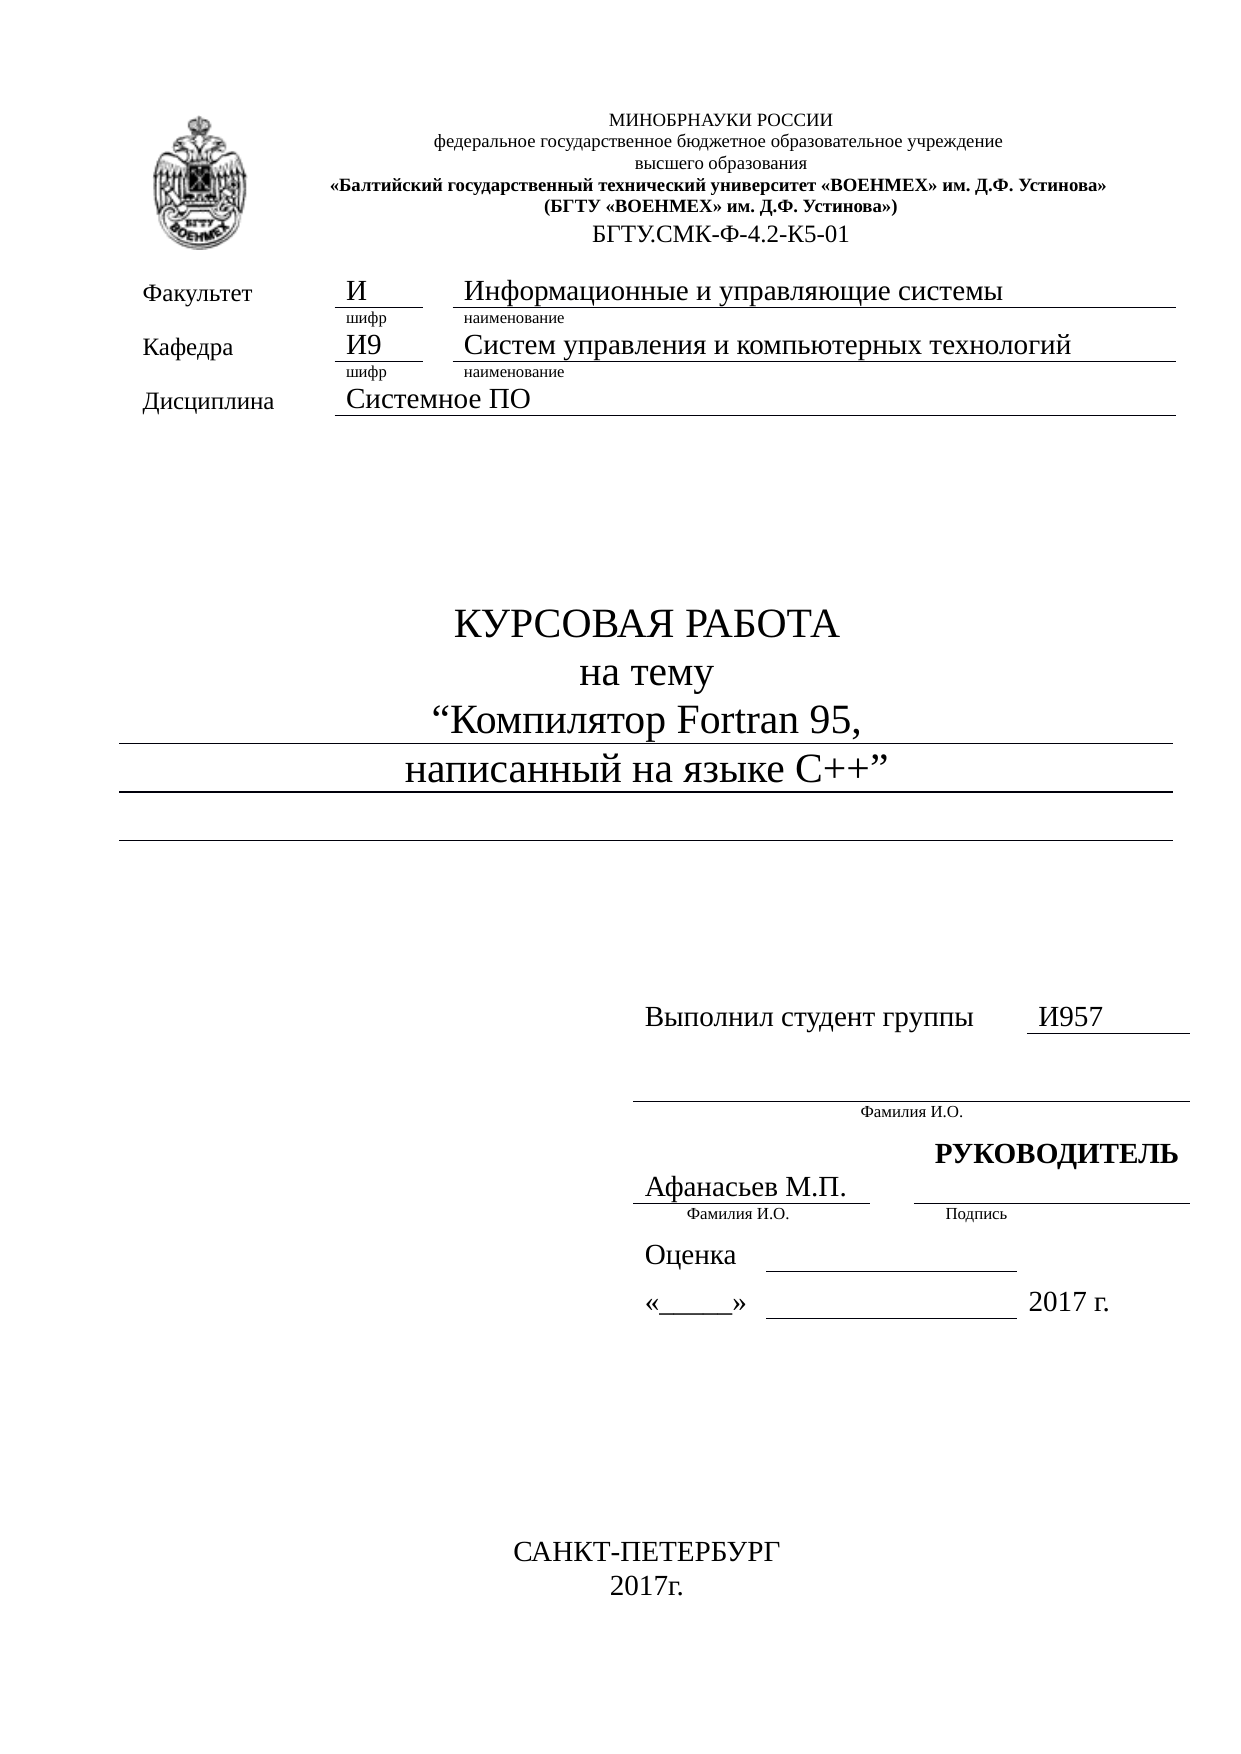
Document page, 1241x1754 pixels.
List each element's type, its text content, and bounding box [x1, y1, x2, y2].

table_cell [423, 361, 452, 381]
table_cell [423, 327, 452, 361]
table_cell Информационные и управляющие системы [453, 250, 1176, 307]
table_cell шифр [335, 308, 423, 327]
table_cell [766, 1272, 1017, 1317]
table_cell 2017 г. [1017, 1271, 1190, 1317]
table_cell наименование [453, 362, 1176, 381]
table_cell Факультет [131, 250, 307, 307]
table_cell И [335, 250, 423, 307]
table_header [1002, 1000, 1027, 1033]
table_cell [914, 1169, 1190, 1203]
table_cell «_____» [633, 1271, 766, 1317]
table_header И957 [1027, 1000, 1190, 1033]
table_cell [119, 793, 1173, 840]
table_cell Фамилия И.О. Подпись [633, 1203, 1190, 1237]
table_cell [307, 381, 334, 414]
table_cell И9 [335, 327, 423, 361]
table_cell Афанасьев М.П. [633, 1169, 869, 1203]
table_cell РУКОВОДИТЕЛЬ [633, 1136, 1190, 1169]
table_header МИНОБРНАУКИ РОССИИ федеральное государственное бюджетное образовательное учреждение высшего образования «Балтийский государственный технический университет «ВОЕНМЕХ» им. Д.Ф. Устинова» (БГТУ «ВОЕНМЕХ» им. Д.Ф. Устинова») [266, 109, 1176, 217]
table_cell [131, 307, 307, 327]
table_cell [870, 1169, 914, 1203]
table_cell БГТУ.СМК-Ф-4.2-К5-01 [266, 217, 1176, 249]
table_cell Систем управления и компьютерных технологий [453, 327, 1176, 361]
text САНКТ-ПЕТЕРБУРГ [131, 1534, 1162, 1568]
table_cell Кафедра [131, 327, 307, 361]
table_cell [307, 327, 334, 361]
table_cell Фамилия И.О. [633, 1102, 1190, 1136]
table_cell [307, 250, 334, 307]
table_cell Дисциплина [131, 381, 307, 414]
text 2017г. [131, 1568, 1162, 1601]
table_header “Компилятор Fortran 95, [119, 695, 1173, 742]
table_cell [307, 307, 334, 327]
table_cell [766, 1238, 1017, 1271]
table_cell шифр [335, 362, 423, 381]
text на тему [131, 647, 1162, 694]
table_cell [307, 361, 334, 381]
picture [152, 115, 248, 250]
table_cell [131, 361, 307, 381]
table_cell Системное ПО [335, 381, 1176, 414]
table_cell Оценка [633, 1238, 766, 1271]
table_header Выполнил студент группы [633, 1000, 1002, 1033]
table_cell [423, 307, 452, 327]
table_cell [1017, 1238, 1190, 1271]
table_cell [633, 1033, 1190, 1101]
text КУРСОВАЯ РАБОТА [131, 599, 1162, 647]
table_cell написанный на языке С++” [119, 744, 1173, 791]
table_header [131, 109, 266, 249]
table_cell [423, 250, 452, 307]
table_cell наименование [453, 308, 1176, 327]
